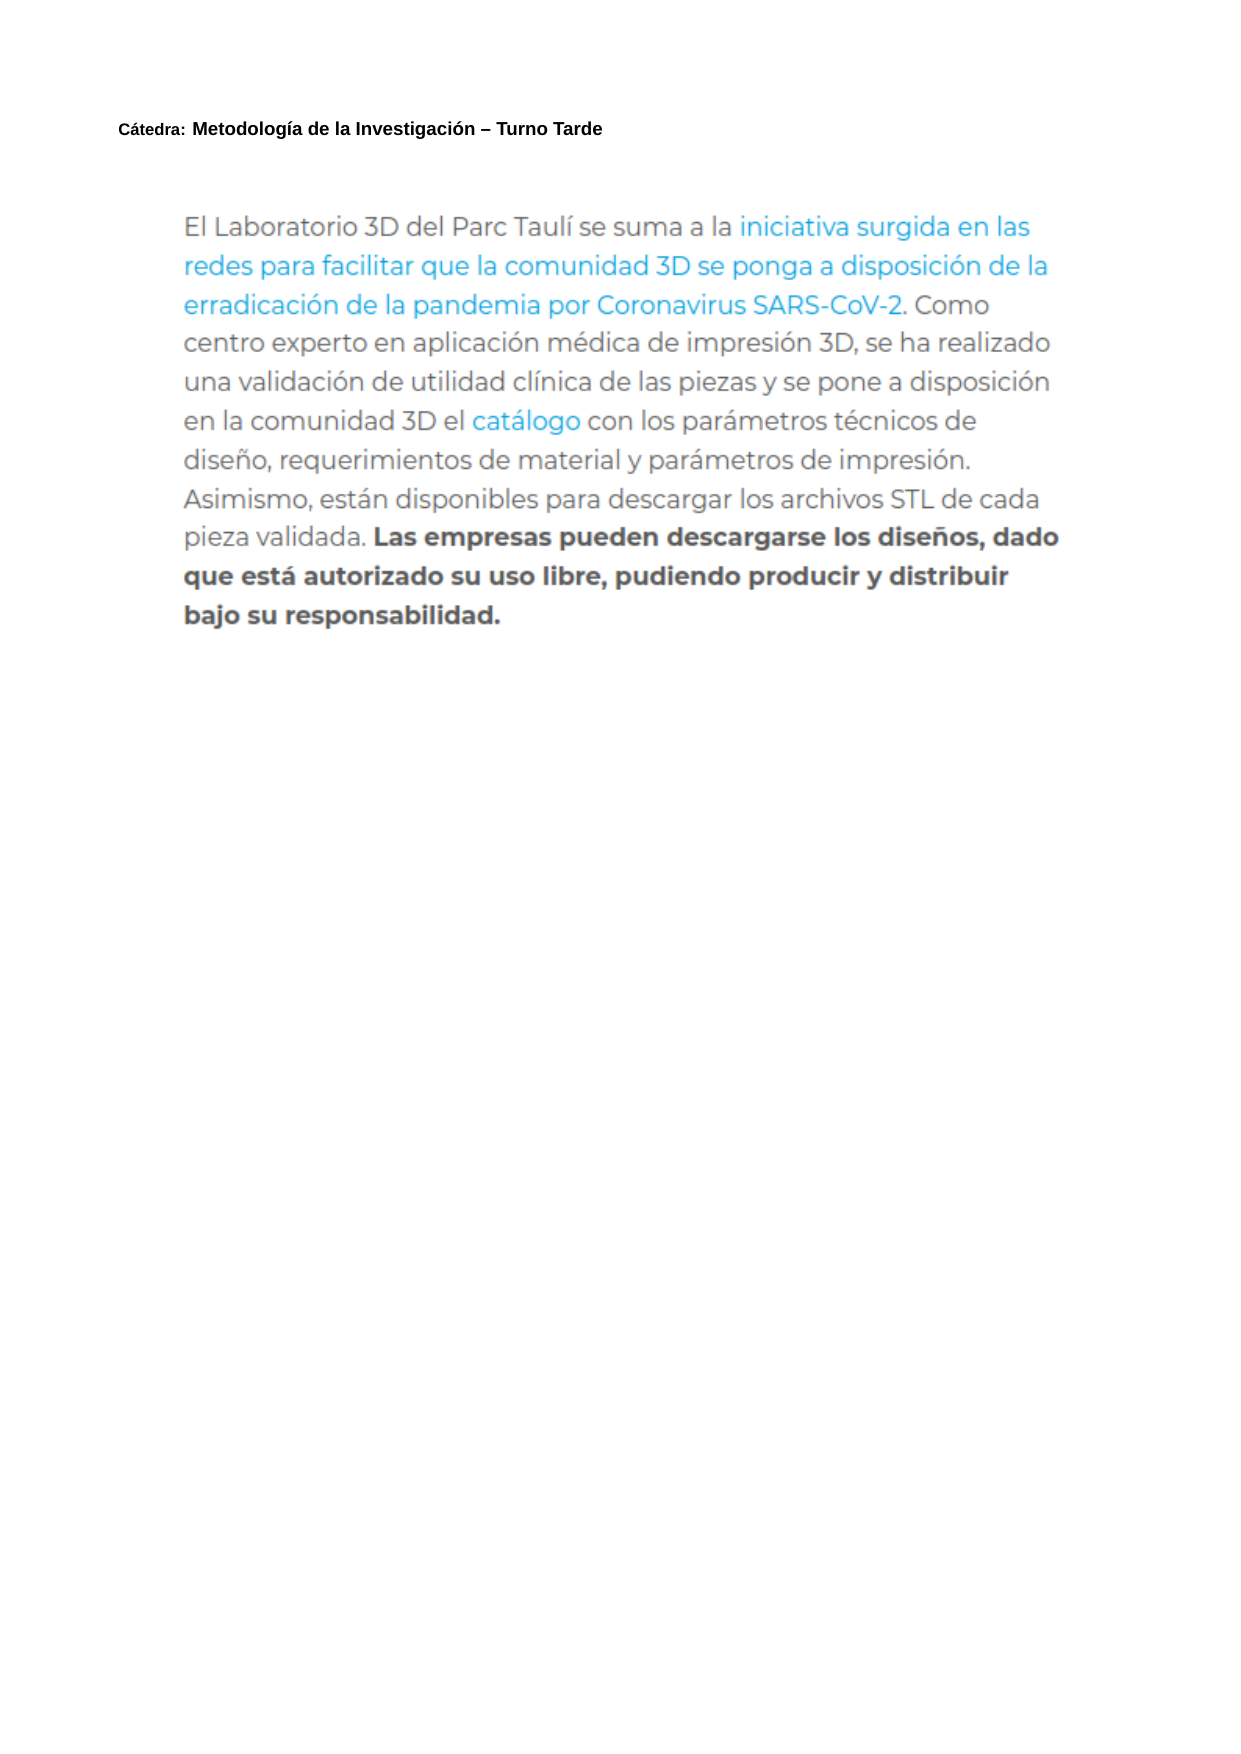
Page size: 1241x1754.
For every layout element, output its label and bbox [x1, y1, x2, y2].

picture [169, 197, 1071, 662]
